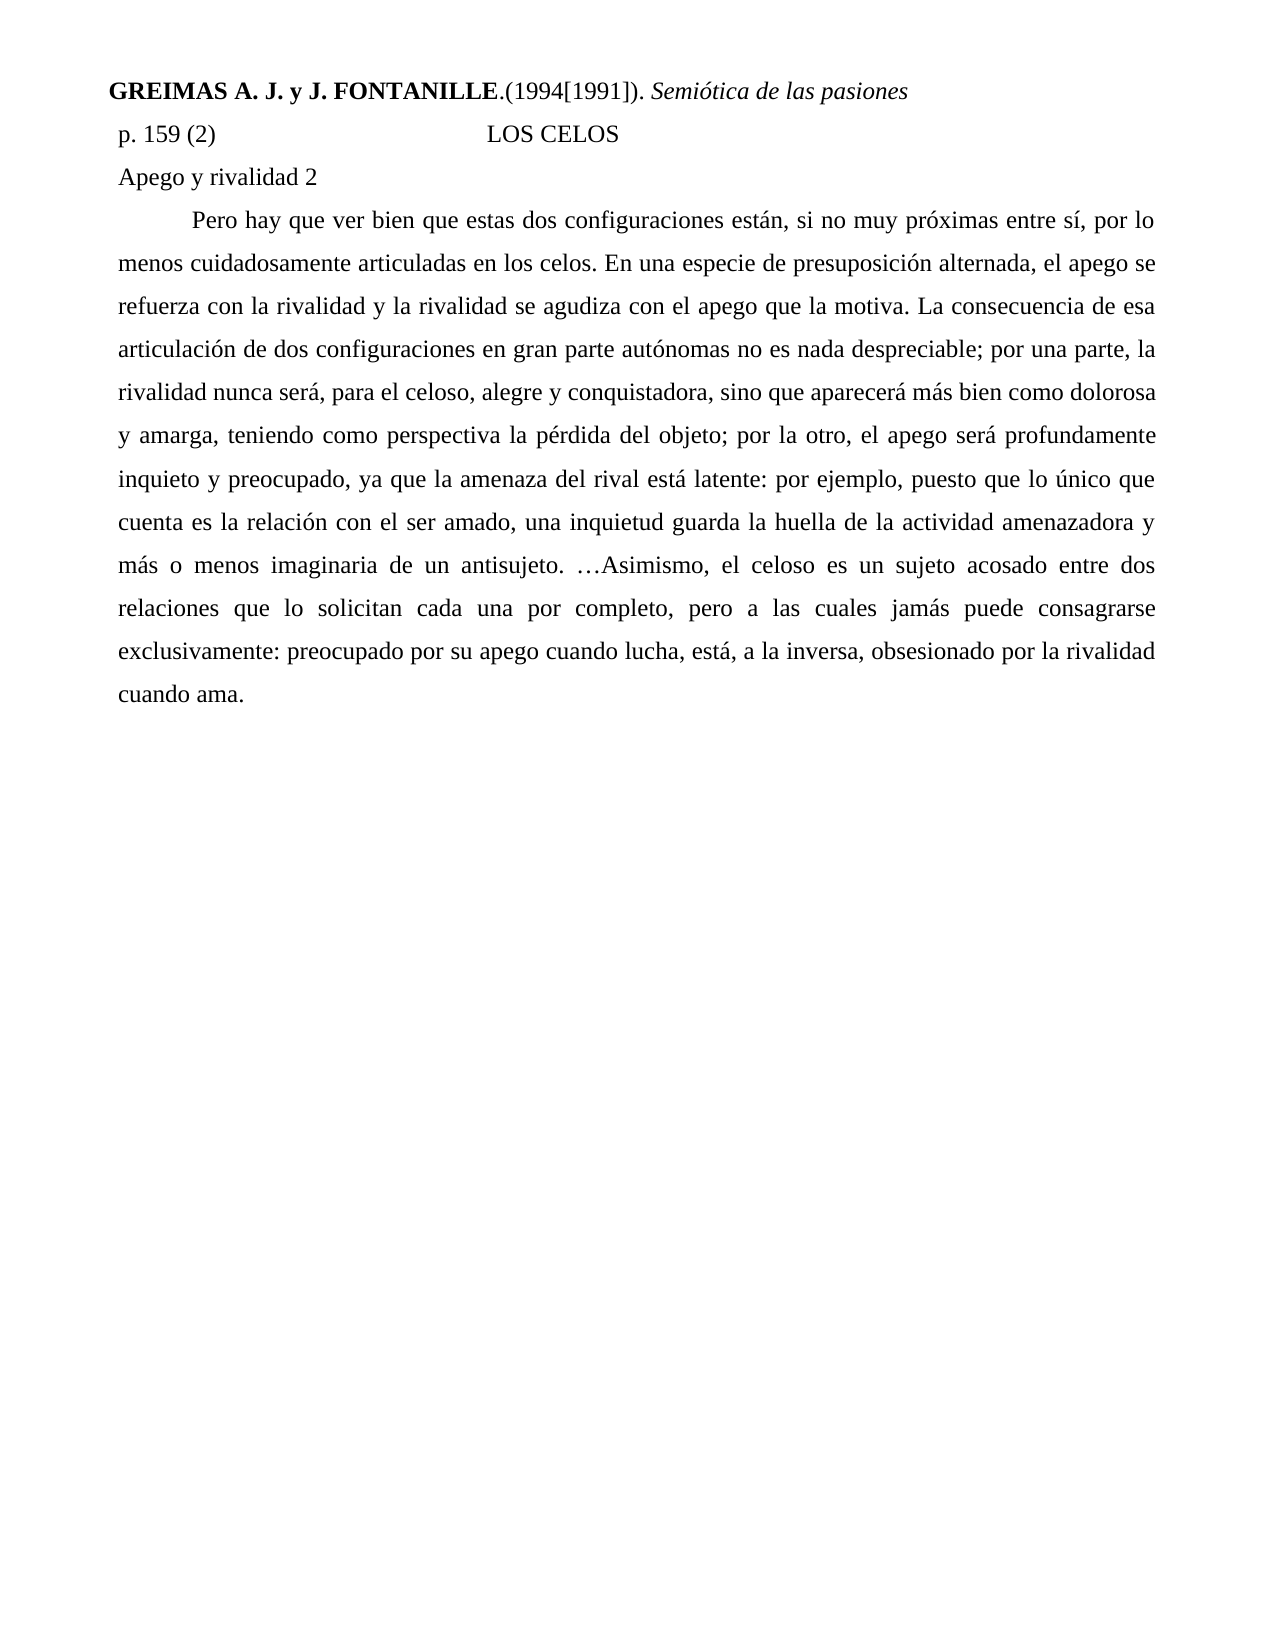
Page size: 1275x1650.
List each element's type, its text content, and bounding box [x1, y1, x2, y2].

text p. 159 (2) LOS CELOS [118, 119, 1169, 148]
text Pero hay que ver bien que estas dos configuraciones están, si no muy próximas entre sí, por lo menos cuidadosamente articuladas en los celos. En una especie de presuposición alternada, el apego se refuerza con la rivalidad y la rivalidad se agudiza con el apego que la motiva. La consecuencia de esa articulación de dos configuraciones en gran parte autónomas no es nada despreciable; por una parte, la rivalidad nunca será, para el celoso, alegre y conquistadora, sino que aparecerá más bien como dolorosa y amarga, teniendo como perspectiva la pérdida del objeto; por la otro, el apego será profundamente inquieto y preocupado, ya que la amenaza del rival está latente: por ejemplo, puesto que lo único que cuenta es la relación con el ser amado, una inquietud guarda la huella de la actividad amenazadora y más o menos imaginaria de un antisujeto. …Asimismo, el celoso es un sujeto acosado entre dos relaciones que lo solicitan cada una por completo, pero a las cuales jamás puede consagrarse exclusivamente: preocupado por su apego cuando lucha, está, a la inversa, obsesionado por la rivalidad cuando ama. [118, 205, 1157, 708]
text Apego y rivalidad 2 [118, 162, 1169, 191]
text GREIMAS A. J. y J. FONTANILLE.(1994[1991]). Semiótica de las pasiones [108, 76, 1169, 105]
